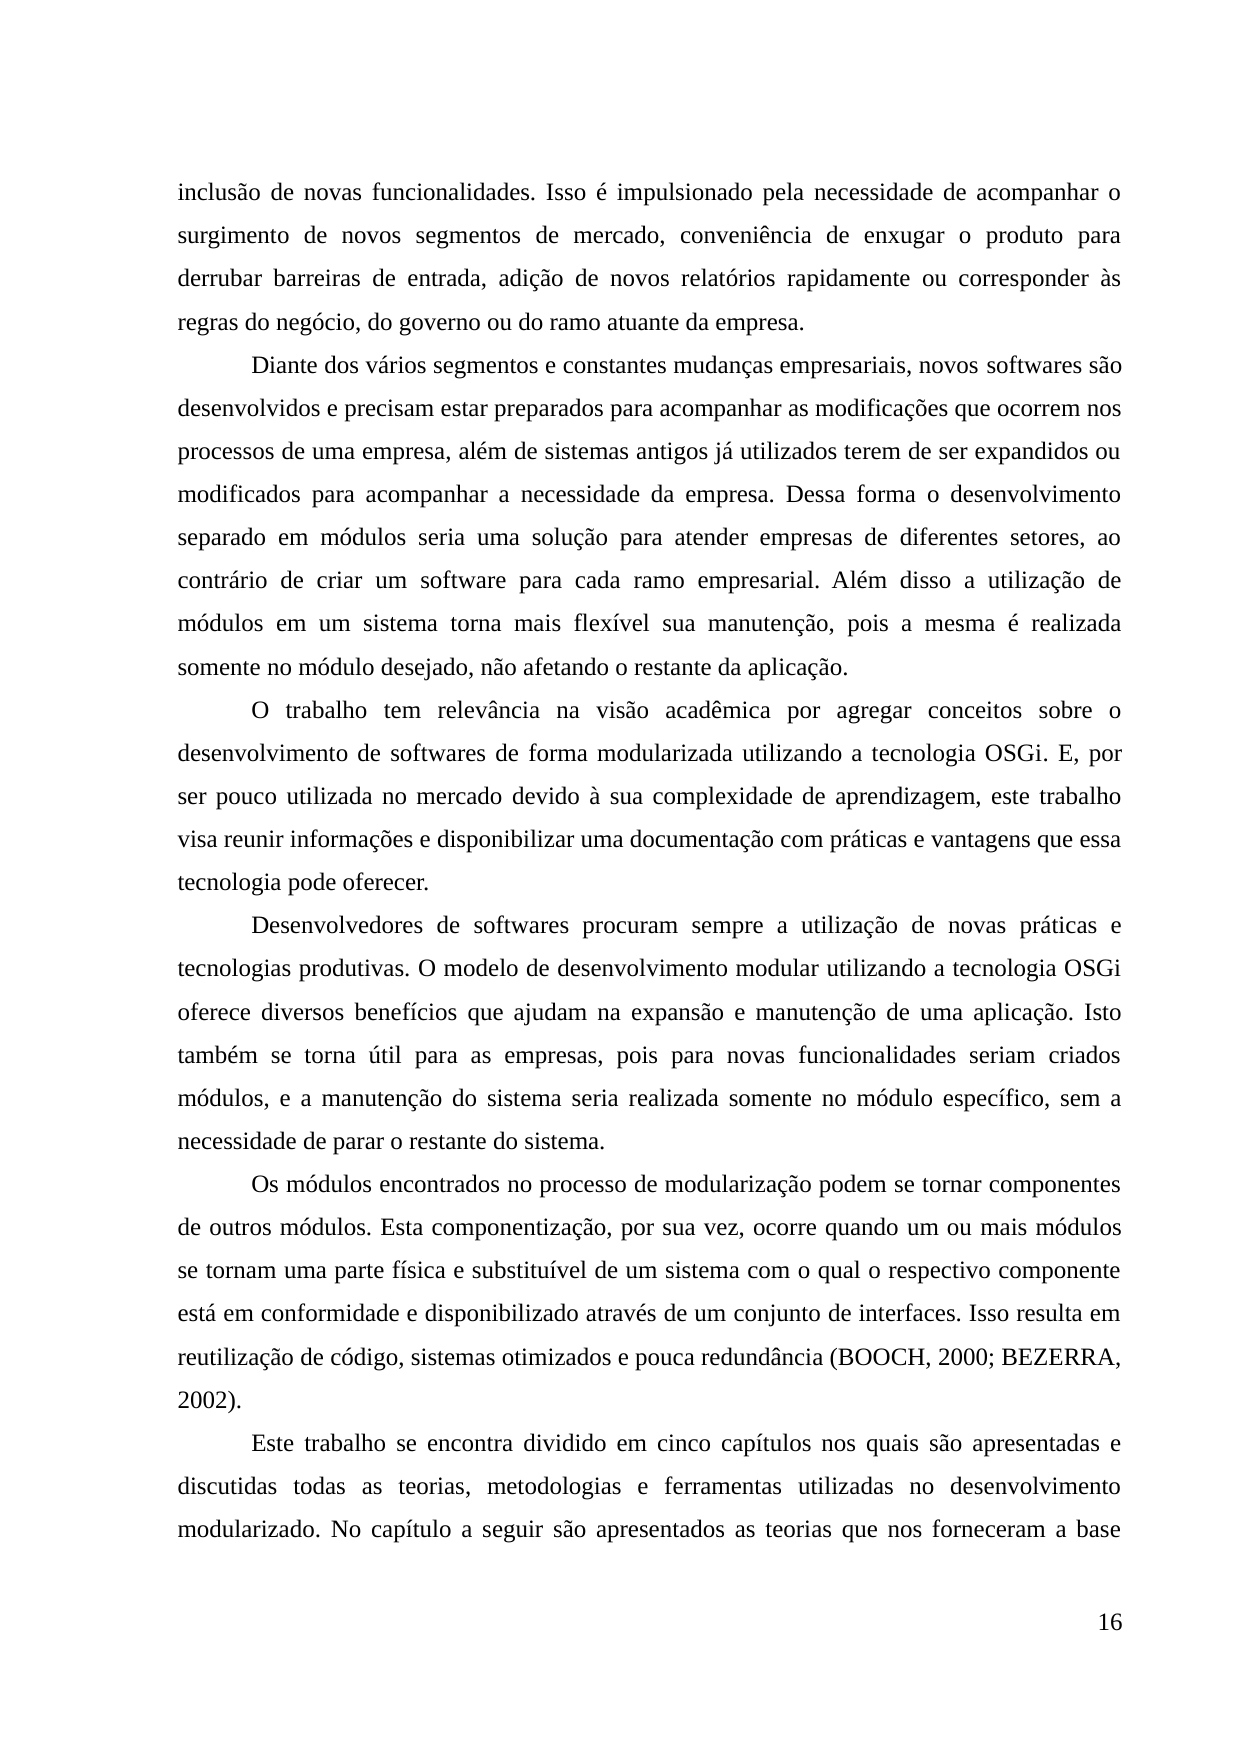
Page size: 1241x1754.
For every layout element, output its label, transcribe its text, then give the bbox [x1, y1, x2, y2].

text Desenvolvedores de softwares procuram sempre a utilização de novas práticas e tecnologias produtivas. O modelo de desenvolvimento modular utilizando a tecnologia OSGi oferece diversos benefícios que ajudam na expansão e manutenção de uma aplicação. Isto também se torna útil para as empresas, pois para novas funcionalidades seriam criados módulos, e a manutenção do sistema seria realizada somente no módulo específico, sem a necessidade de parar o restante do sistema. [177, 910, 1122, 1155]
text Diante dos vários segmentos e constantes mudanças empresariais, novos softwares são desenvolvidos e precisam estar preparados para acompanhar as modificações que ocorrem nos processos de uma empresa, além de sistemas antigos já utilizados terem de ser expandidos ou modificados para acompanhar a necessidade da empresa. Dessa forma o desenvolvimento separado em módulos seria uma solução para atender empresas de diferentes setores, ao contrário de criar um software para cada ramo empresarial. Além disso a utilização de módulos em um sistema torna mais flexível sua manutenção, pois a mesma é realizada somente no módulo desejado, não afetando o restante da aplicação. [177, 350, 1122, 680]
text inclusão de novas funcionalidades. Isso é impulsionado pela necessidade de acompanhar o surgimento de novos segmentos de mercado, conveniência de enxugar o produto para derrubar barreiras de entrada, adição de novos relatórios rapidamente ou corresponder às regras do negócio, do governo ou do ramo atuante da empresa. [177, 177, 1122, 335]
text Este trabalho se encontra dividido em cinco capítulos nos quais são apresentadas e discutidas todas as teorias, metodologias e ferramentas utilizadas no desenvolvimento modularizado. No capítulo a seguir são apresentados as teorias que nos forneceram a base [177, 1428, 1122, 1543]
text Os módulos encontrados no processo de modularização podem se tornar componentes de outros módulos. Esta componentização, por sua vez, ocorre quando um ou mais módulos se tornam uma parte física e substituível de um sistema com o qual o respectivo componente está em conformidade e disponibilizado através de um conjunto de interfaces. Isso resulta em reutilização de código, sistemas otimizados e pouca redundância (BOOCH, 2000; BEZERRA, 2002). [177, 1169, 1122, 1413]
text O trabalho tem relevância na visão acadêmica por agregar conceitos sobre o desenvolvimento de softwares de forma modularizada utilizando a tecnologia OSGi. E, por ser pouco utilizada no mercado devido à sua complexidade de aprendizagem, este trabalho visa reunir informações e disponibilizar uma documentação com práticas e vantagens que essa tecnologia pode oferecer. [177, 695, 1122, 896]
